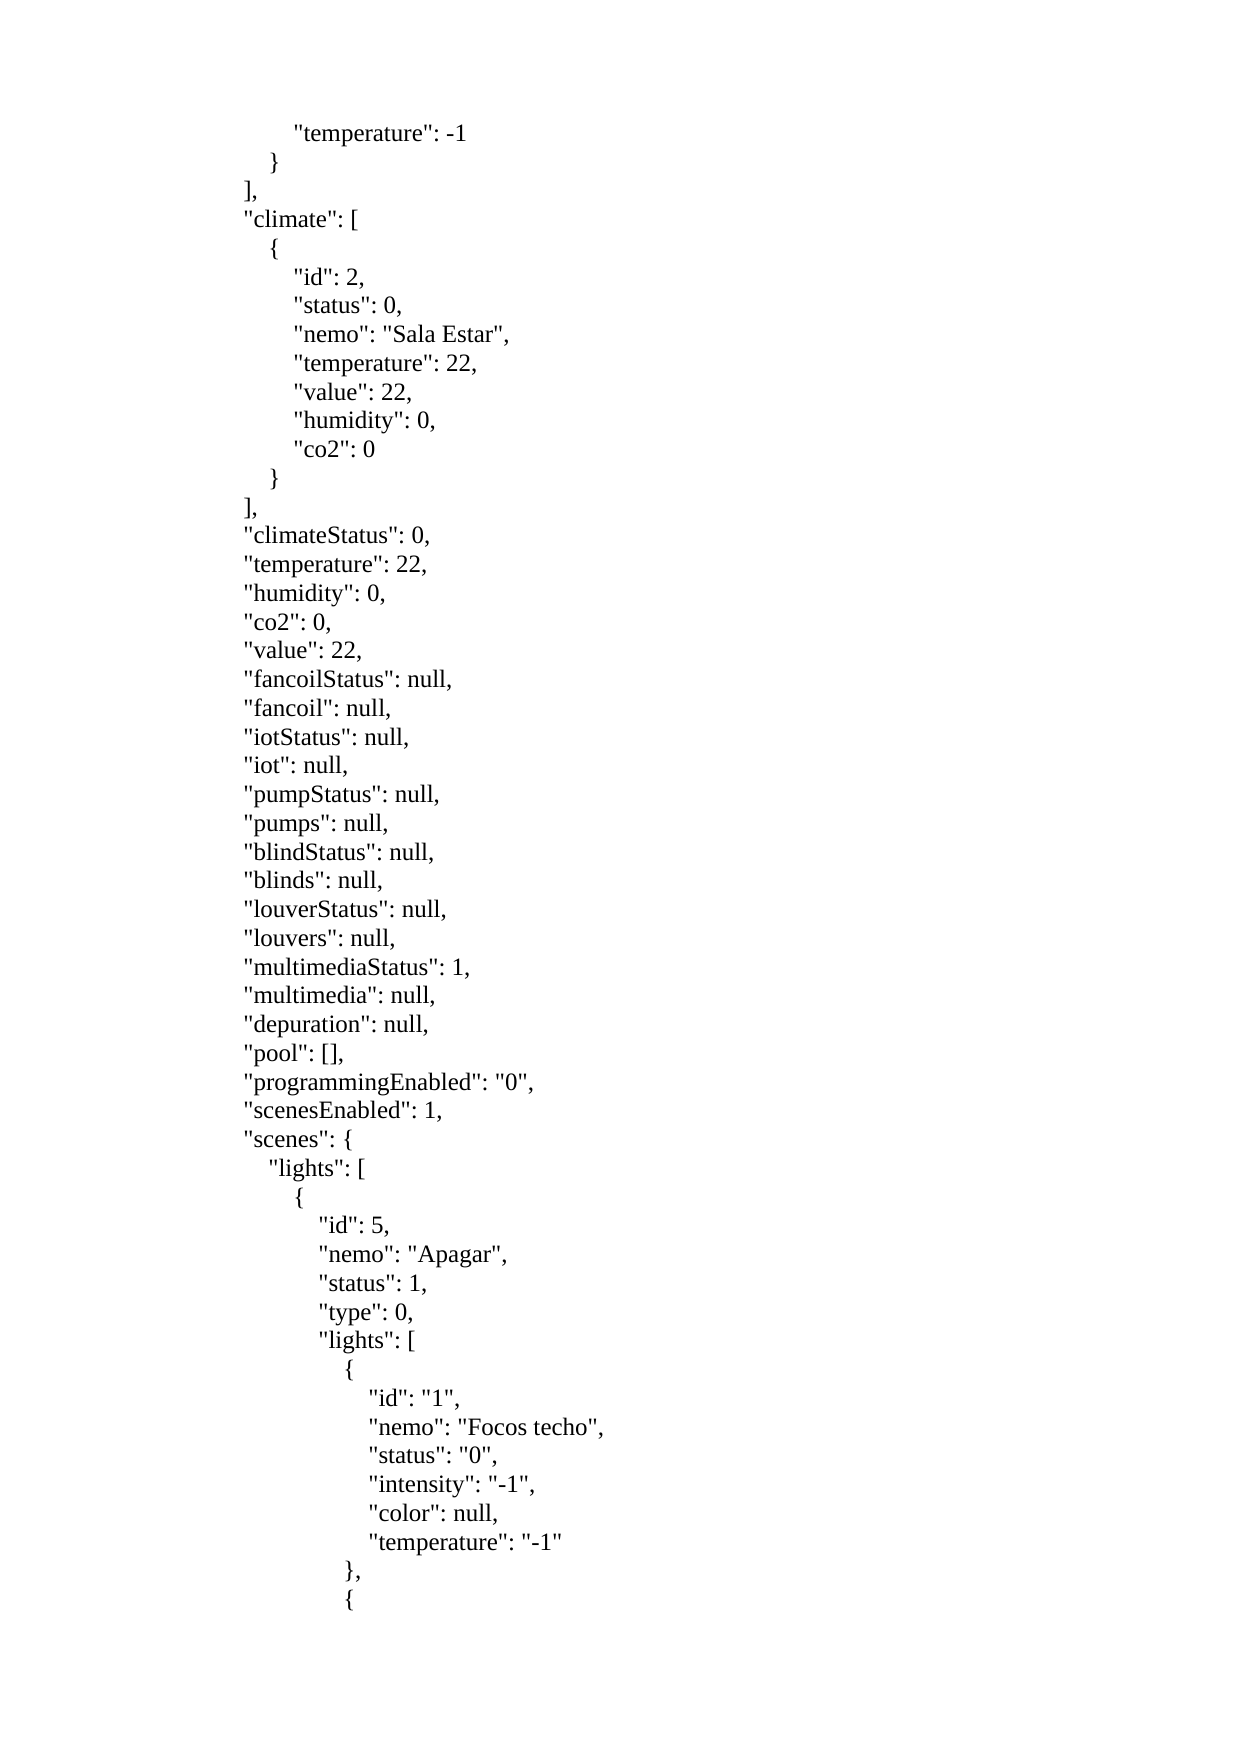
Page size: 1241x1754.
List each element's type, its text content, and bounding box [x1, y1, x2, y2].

text "humidity": 0, [118, 578, 1122, 607]
text ], [118, 492, 1122, 521]
text "temperature": "-1" [118, 1527, 1122, 1556]
text "multimediaStatus": 1, [118, 952, 1122, 981]
text "nemo": "Sala Estar", [118, 319, 1122, 348]
text }, [118, 1556, 1122, 1584]
text "value": 22, [118, 636, 1122, 664]
text "lights": [ [118, 1326, 1122, 1354]
text "louvers": null, [118, 923, 1122, 952]
text "iot": null, [118, 751, 1122, 779]
text "blindStatus": null, [118, 837, 1122, 866]
text "climateStatus": 0, [118, 521, 1122, 549]
text "programmingEnabled": "0", [118, 1067, 1122, 1096]
text "status": "0", [118, 1441, 1122, 1469]
text { [118, 1354, 1122, 1383]
text "iotStatus": null, [118, 722, 1122, 751]
text "scenes": { [118, 1124, 1122, 1153]
text "temperature": 22, [118, 549, 1122, 578]
text "multimedia": null, [118, 981, 1122, 1009]
text } [118, 147, 1122, 176]
text { [118, 1182, 1122, 1211]
text "nemo": "Apagar", [118, 1239, 1122, 1268]
text "id": "1", [118, 1383, 1122, 1412]
text } [118, 463, 1122, 492]
text "status": 0, [118, 291, 1122, 319]
text ], [118, 176, 1122, 204]
text { [118, 233, 1122, 262]
text "blinds": null, [118, 866, 1122, 894]
text "climate": [ [118, 204, 1122, 233]
text "pumps": null, [118, 808, 1122, 837]
text "depuration": null, [118, 1009, 1122, 1038]
text "intensity": "-1", [118, 1469, 1122, 1498]
text "value": 22, [118, 377, 1122, 406]
text "id": 2, [118, 262, 1122, 291]
text "id": 5, [118, 1211, 1122, 1239]
text "scenesEnabled": 1, [118, 1096, 1122, 1124]
text "color": null, [118, 1498, 1122, 1527]
text "status": 1, [118, 1268, 1122, 1297]
text "co2": 0 [118, 434, 1122, 463]
text { [118, 1584, 1122, 1613]
text "fancoil": null, [118, 693, 1122, 722]
text "pumpStatus": null, [118, 779, 1122, 808]
text "temperature": -1 [118, 118, 1122, 147]
text "co2": 0, [118, 607, 1122, 636]
text "humidity": 0, [118, 406, 1122, 434]
text "type": 0, [118, 1297, 1122, 1326]
text "fancoilStatus": null, [118, 664, 1122, 693]
text "lights": [ [118, 1153, 1122, 1182]
text "temperature": 22, [118, 348, 1122, 377]
text "louverStatus": null, [118, 894, 1122, 923]
text "nemo": "Focos techo", [118, 1412, 1122, 1441]
text "pool": [], [118, 1038, 1122, 1067]
